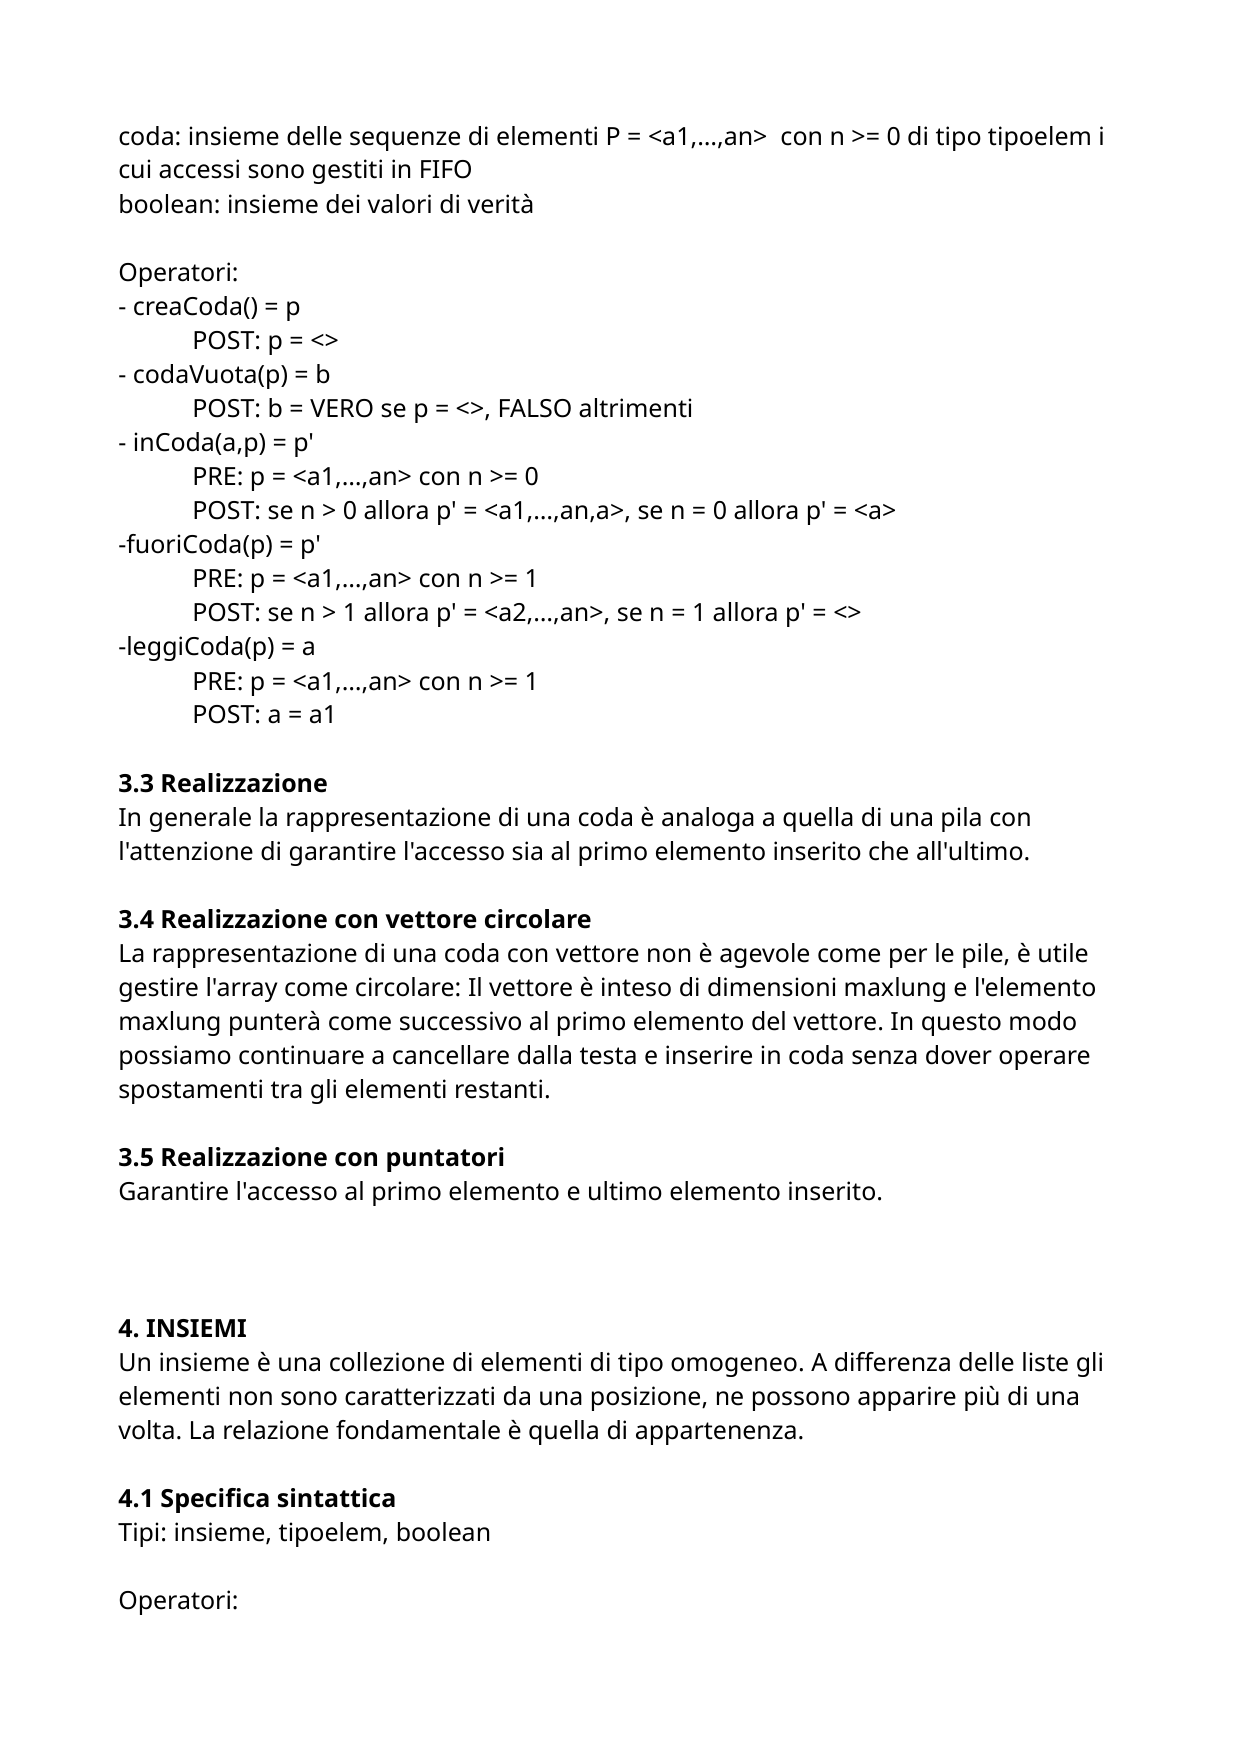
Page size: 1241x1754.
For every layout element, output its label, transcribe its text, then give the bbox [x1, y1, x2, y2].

text Operatori: [118, 1583, 1122, 1617]
text Un insieme è una collezione di elementi di tipo omogeneo. A differenza delle liste gli elementi non sono caratterizzati da una posizione, ne possono apparire più di una volta. La relazione fondamentale è quella di appartenenza. [118, 1344, 1122, 1447]
text -leggiCoda(p) = a [118, 629, 1122, 663]
text In generale la rappresentazione di una coda è analoga a quella di una pila con l'attenzione di garantire l'accesso sia al primo elemento inserito che all'ultimo. [118, 799, 1122, 867]
text POST: b = VERO se p = <>, FALSO altrimenti [118, 391, 1122, 425]
text PRE: p = <a1,…,an> con n >= 0 [118, 459, 1122, 493]
text coda: insieme delle sequenze di elementi P = <a1,…,an> con n >= 0 di tipo tipoelem i cui accessi sono gestiti in FIFO [118, 118, 1122, 186]
text La rappresentazione di una coda con vettore non è agevole come per le pile, è utile gestire l'array come circolare: Il vettore è inteso di dimensioni maxlung e l'elemento maxlung punterà come successivo al primo elemento del vettore. In questo modo possiamo continuare a cancellare dalla testa e inserire in coda senza dover operare spostamenti tra gli elementi restanti. [118, 936, 1122, 1106]
text 4.1 Specifica sintattica [118, 1481, 1122, 1515]
text boolean: insieme dei valori di verità [118, 186, 1122, 220]
text - creaCoda() = p [118, 288, 1122, 322]
text Tipi: insieme, tipoelem, boolean [118, 1515, 1122, 1549]
text 3.3 Realizzazione [118, 765, 1122, 799]
text PRE: p = <a1,…,an> con n >= 1 [118, 663, 1122, 697]
text 3.4 Realizzazione con vettore circolare [118, 902, 1122, 936]
text Operatori: [118, 254, 1122, 288]
text POST: p = <> [118, 322, 1122, 357]
text POST: a = a1 [118, 697, 1122, 731]
text Garantire l'accesso al primo elemento e ultimo elemento inserito. [118, 1174, 1122, 1208]
text 4. INSIEMI [118, 1310, 1122, 1344]
text - inCoda(a,p) = p' [118, 425, 1122, 459]
text -fuoriCoda(p) = p' [118, 527, 1122, 561]
text POST: se n > 1 allora p' = <a2,…,an>, se n = 1 allora p' = <> [118, 595, 1122, 629]
text - codaVuota(p) = b [118, 357, 1122, 391]
text POST: se n > 0 allora p' = <a1,…,an,a>, se n = 0 allora p' = <a> [118, 493, 1122, 527]
text 3.5 Realizzazione con puntatori [118, 1140, 1122, 1174]
text PRE: p = <a1,…,an> con n >= 1 [118, 561, 1122, 595]
